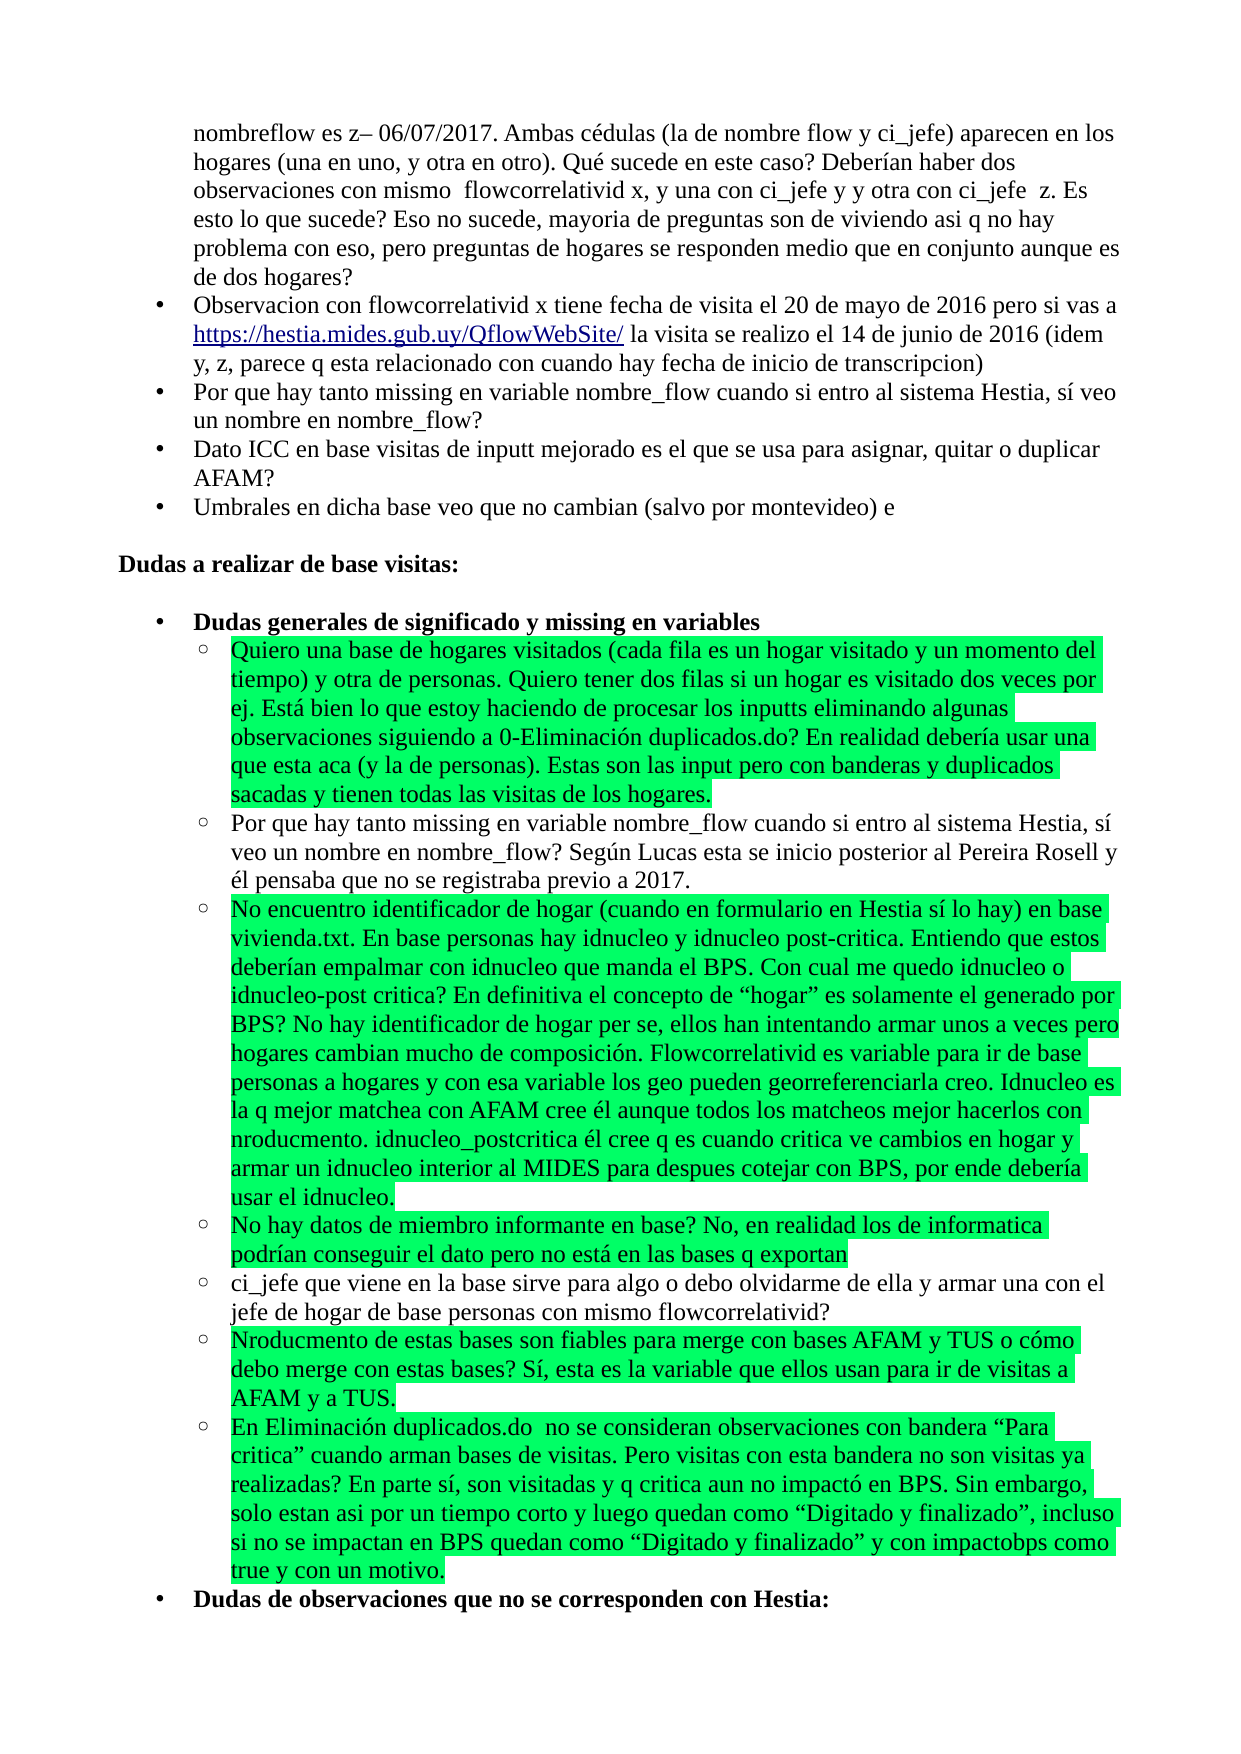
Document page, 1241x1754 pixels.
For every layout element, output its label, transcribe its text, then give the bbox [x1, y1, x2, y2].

list En Eliminación duplicados.do no se consideran observaciones con bandera “Para critica” cuando arman bases de visitas. Pero visitas con esta bandera no son visitas ya realizadas? En parte sí, son visitadas y q critica aun no impactó en BPS. Sin embargo, solo estan asi por un tiempo corto y luego quedan como “Digitado y finalizado”, incluso si no se impactan en BPS quedan como “Digitado y finalizado” y con impactobps como true y con un motivo. [193, 1412, 1122, 1584]
list Dudas de observaciones que no se corresponden con Hestia: [156, 1584, 1122, 1613]
list Quiero una base de hogares visitados (cada fila es un hogar visitado y un momento del tiempo) y otra de personas. Quiero tener dos filas si un hogar es visitado dos veces por ej. Está bien lo que estoy haciendo de procesar los inputts eliminando algunas observaciones siguiendo a 0-Eliminación duplicados.do? En realidad debería usar una que esta aca (y la de personas). Estas son las input pero con banderas y duplicados sacadas y tienen todas las visitas de los hogares. [193, 636, 1122, 808]
text Dudas a realizar de base visitas: [118, 549, 1122, 578]
list Por que hay tanto missing en variable nombre_flow cuando si entro al sistema Hestia, sí veo un nombre en nombre_flow? [156, 377, 1122, 434]
list Observacion con flowcorrelativid x tiene fecha de visita el 20 de mayo de 2016 pero si vas a https://hestia.mides.gub.uy/QflowWebSite/ la visita se realizo el 14 de junio de 2016 (idem y, z, parece q esta relacionado con cuando hay fecha de inicio de transcripcion) [156, 291, 1122, 377]
list nombreflow es z– 06/07/2017. Ambas cédulas (la de nombre flow y ci_jefe) aparecen en los hogares (una en uno, y otra en otro). Qué sucede en este caso? Deberían haber dos observaciones con mismo flowcorrelativid x, y una con ci_jefe y y otra con ci_jefe z. Es esto lo que sucede? Eso no sucede, mayoria de preguntas son de viviendo asi q no hay problema con eso, pero preguntas de hogares se responden medio que en conjunto aunque es de dos hogares? [156, 118, 1122, 291]
list Umbrales en dicha base veo que no cambian (salvo por montevideo) e [156, 492, 1122, 521]
list No encuentro identificador de hogar (cuando en formulario en Hestia sí lo hay) en base vivienda.txt. En base personas hay idnucleo y idnucleo post-critica. Entiendo que estos deberían empalmar con idnucleo que manda el BPS. Con cual me quedo idnucleo o idnucleo-post critica? En definitiva el concepto de “hogar” es solamente el generado por BPS? No hay identificador de hogar per se, ellos han intentando armar unos a veces pero hogares cambian mucho de composición. Flowcorrelativid es variable para ir de base personas a hogares y con esa variable los geo pueden georreferenciarla creo. Idnucleo es la q mejor matchea con AFAM cree él aunque todos los matcheos mejor hacerlos con nroducmento. idnucleo_postcritica él cree q es cuando critica ve cambios en hogar y armar un idnucleo interior al MIDES para despues cotejar con BPS, por ende debería usar el idnucleo. [193, 894, 1122, 1211]
list No hay datos de miembro informante en base? No, en realidad los de informatica podrían conseguir el dato pero no está en las bases q exportan [193, 1211, 1122, 1268]
list Por que hay tanto missing en variable nombre_flow cuando si entro al sistema Hestia, sí veo un nombre en nombre_flow? Según Lucas esta se inicio posterior al Pereira Rosell y él pensaba que no se registraba previo a 2017. [193, 808, 1122, 894]
list Dudas generales de significado y missing en variables [156, 607, 1122, 636]
list Dato ICC en base visitas de inputt mejorado es el que se usa para asignar, quitar o duplicar AFAM? [156, 434, 1122, 492]
list ci_jefe que viene en la base sirve para algo o debo olvidarme de ella y armar una con el jefe de hogar de base personas con mismo flowcorrelativid? [193, 1268, 1122, 1326]
list Nroducmento de estas bases son fiables para merge con bases AFAM y TUS o cómo debo merge con estas bases? Sí, esta es la variable que ellos usan para ir de visitas a AFAM y a TUS. [193, 1326, 1122, 1412]
